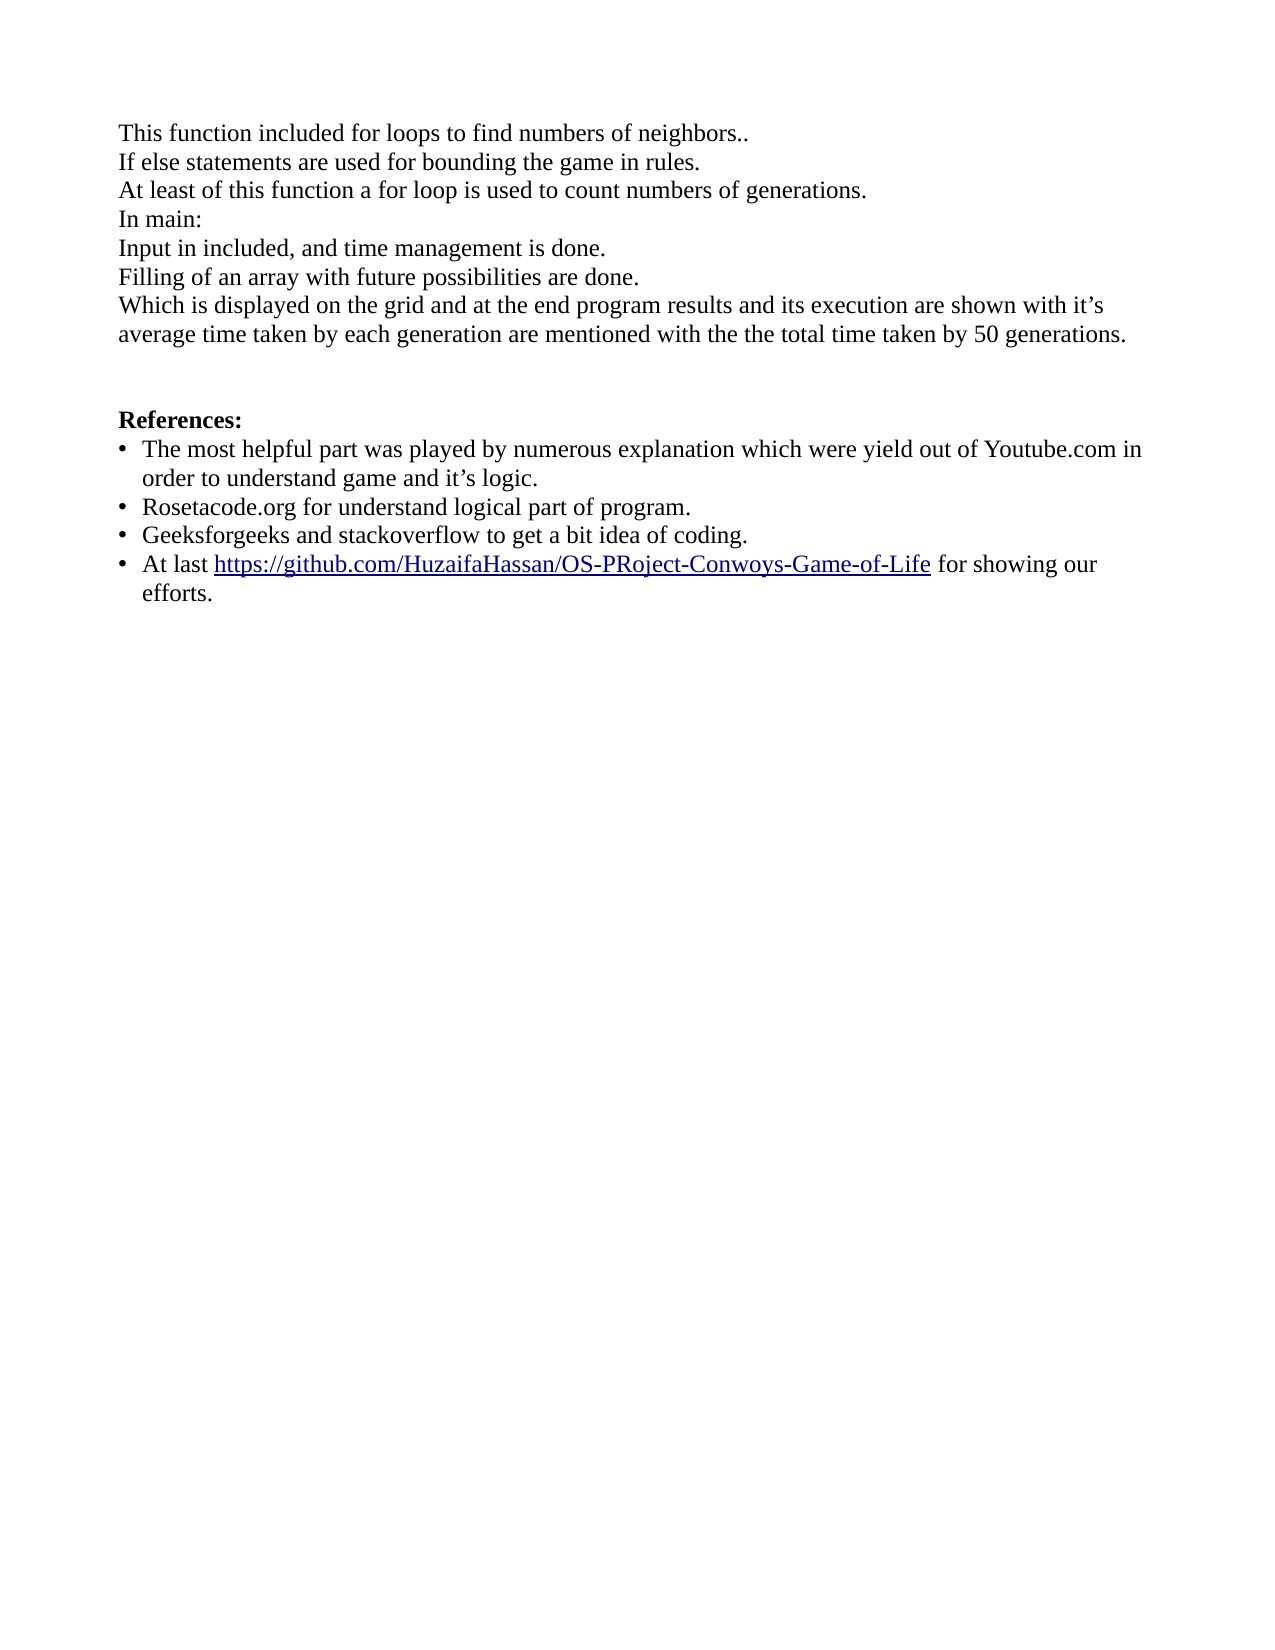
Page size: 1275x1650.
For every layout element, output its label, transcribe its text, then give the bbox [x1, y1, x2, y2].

list Rosetacode.org for understand logical part of program. [118, 492, 1157, 521]
text Filling of an array with future possibilities are done. [118, 262, 1157, 291]
list At last https://github.com/HuzaifaHassan/OS-PRoject-Conwoys-Game-of-Life for showing our efforts. [118, 549, 1157, 607]
text If else statements are used for bounding the game in rules. [118, 147, 1157, 176]
text At least of this function a for loop is used to count numbers of generations. [118, 176, 1157, 204]
list Geeksforgeeks and stackoverflow to get a bit idea of coding. [118, 521, 1157, 549]
text Which is displayed on the grid and at the end program results and its execution are shown with it’s average time taken by each generation are mentioned with the the total time taken by 50 generations. [118, 291, 1157, 348]
text References: [118, 406, 1157, 434]
text This function included for loops to find numbers of neighbors.. [118, 118, 1157, 147]
list The most helpful part was played by numerous explanation which were yield out of Youtube.com in order to understand game and it’s logic. [118, 434, 1157, 492]
text In main: [118, 204, 1157, 233]
text Input in included, and time management is done. [118, 233, 1157, 262]
